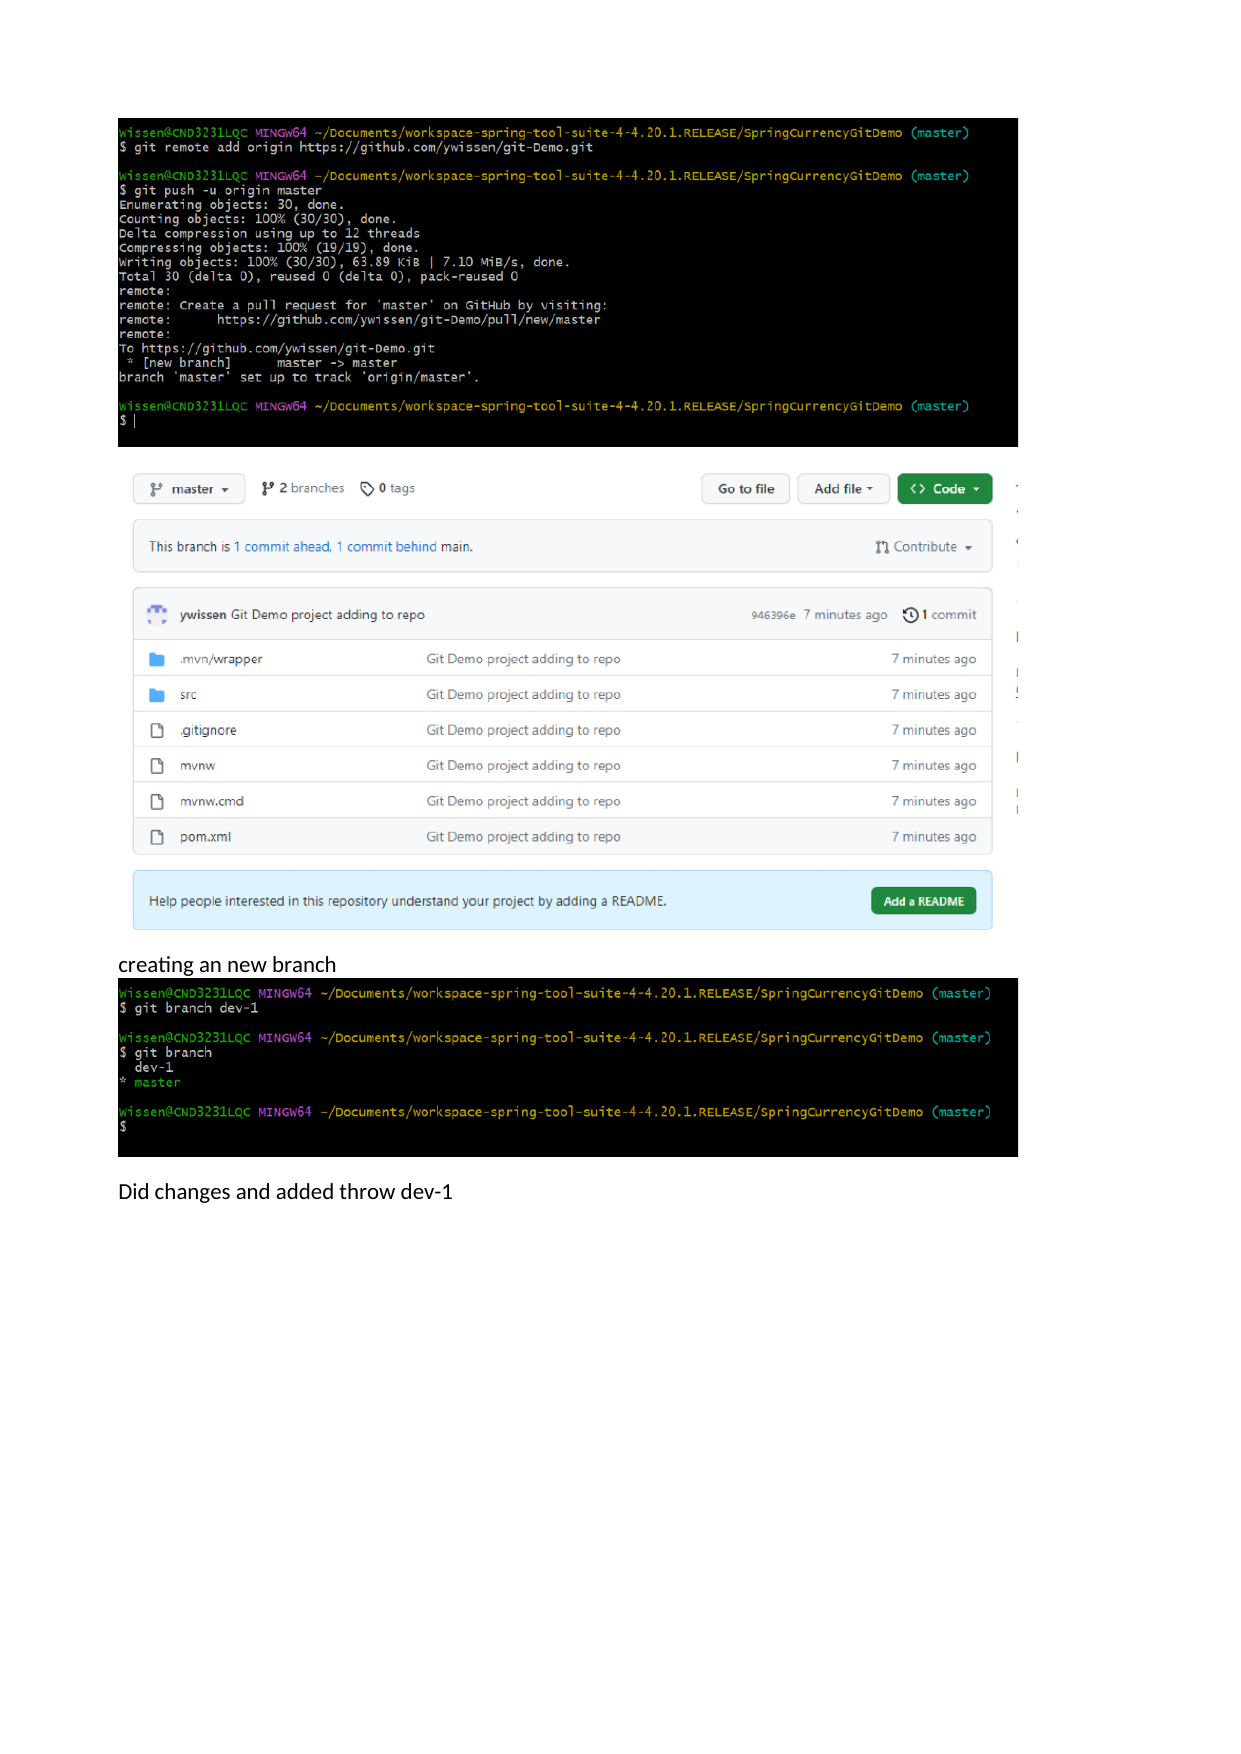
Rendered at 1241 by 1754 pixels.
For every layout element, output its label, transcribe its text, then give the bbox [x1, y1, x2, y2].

text Did changes and added throw dev-1 [118, 1177, 1240, 1205]
text creating an new branch [118, 950, 1240, 1157]
